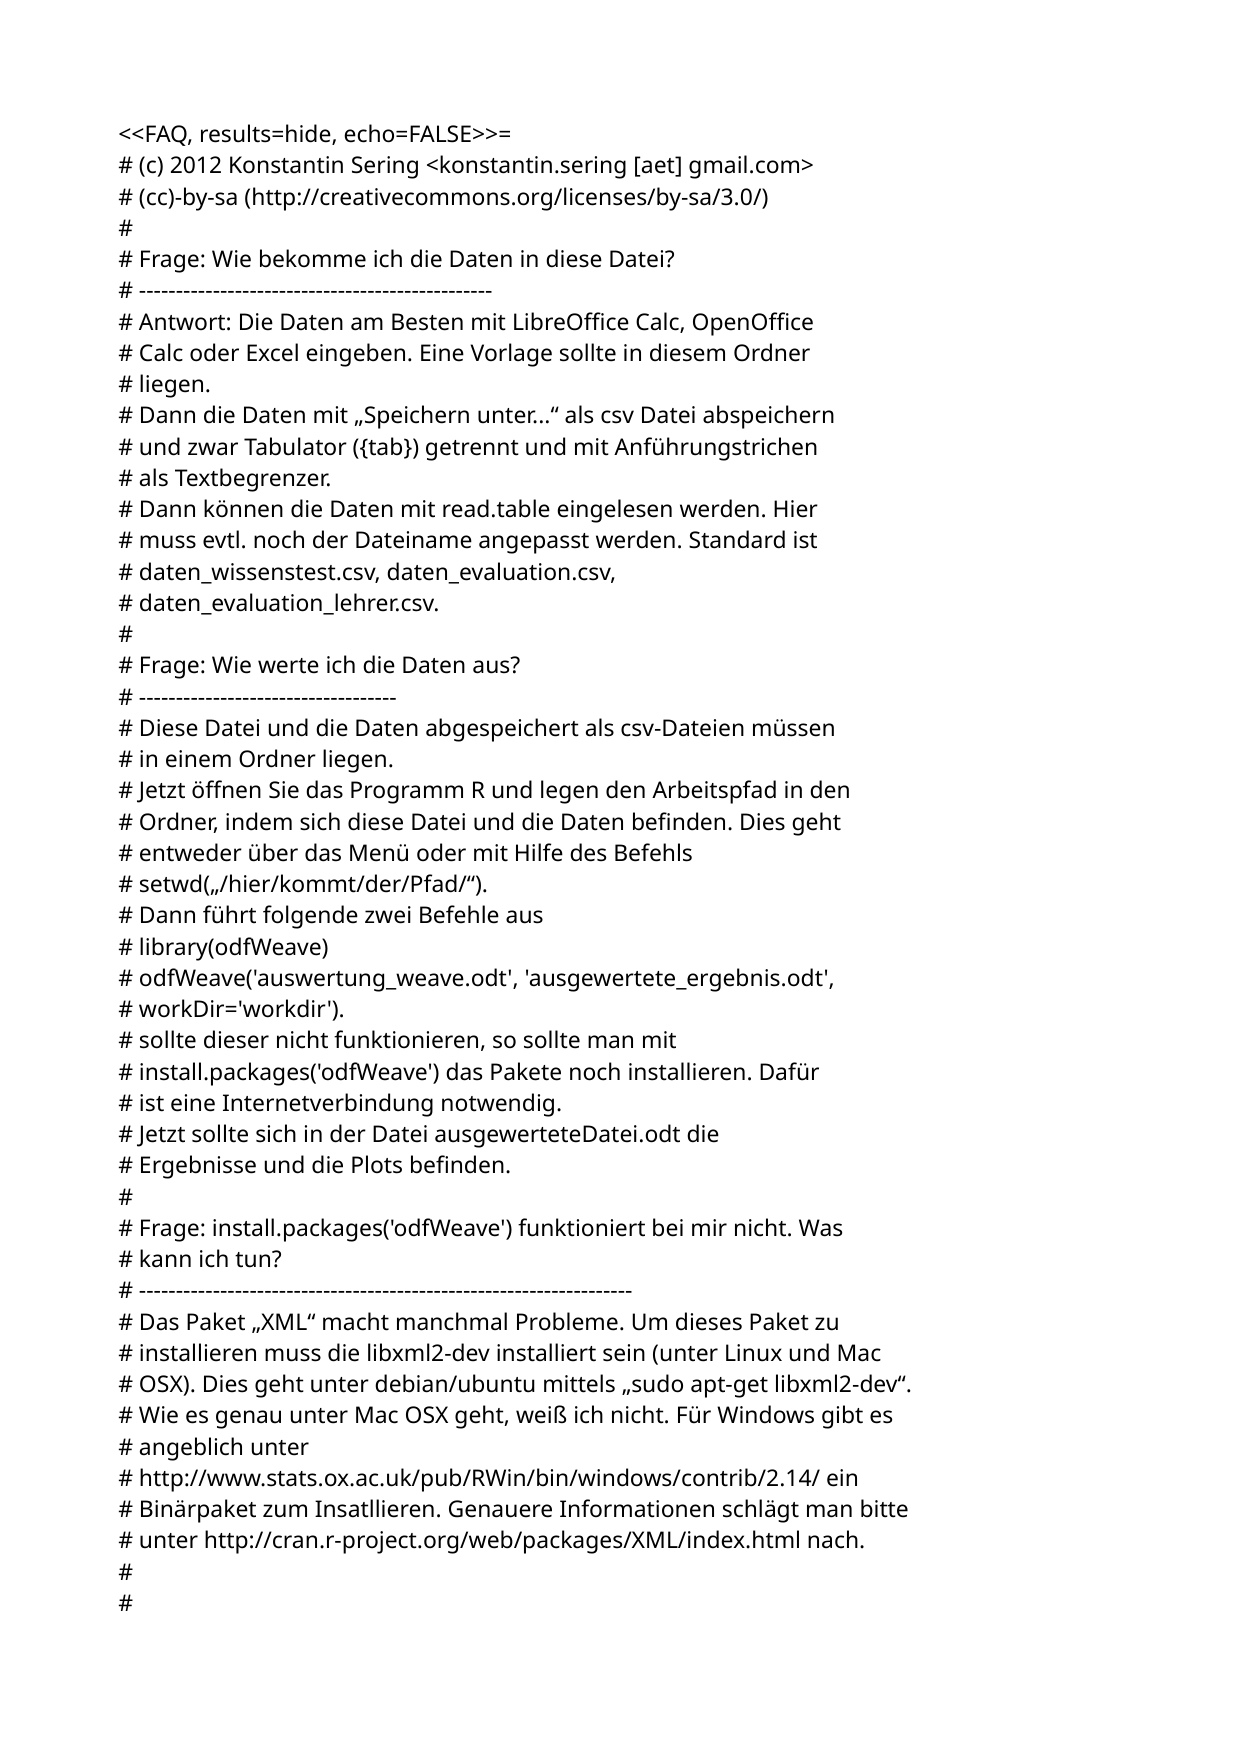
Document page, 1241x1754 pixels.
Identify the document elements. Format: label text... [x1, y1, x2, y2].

text # OSX). Dies geht unter debian/ubuntu mittels „sudo apt-get libxml2-dev“. [118, 1368, 1122, 1399]
text # Dann können die Daten mit read.table eingelesen werden. Hier [118, 493, 1122, 524]
text # kann ich tun? [118, 1243, 1122, 1274]
text # liegen. [118, 368, 1122, 399]
text # ------------------------------------------------ [118, 274, 1122, 306]
text # [118, 1181, 1122, 1212]
text # daten_evaluation_lehrer.csv. [118, 587, 1122, 618]
text # entweder über das Menü oder mit Hilfe des Befehls [118, 837, 1122, 868]
text # unter http://cran.r-project.org/web/packages/XML/index.html nach. [118, 1524, 1122, 1556]
text # Diese Datei und die Daten abgespeichert als csv-Dateien müssen [118, 712, 1122, 743]
text # odfWeave('auswertung_weave.odt', 'ausgewertete_ergebnis.odt', [118, 962, 1122, 993]
text # Ergebnisse und die Plots befinden. [118, 1149, 1122, 1181]
text # http://www.stats.ox.ac.uk/pub/RWin/bin/windows/contrib/2.14/ ein [118, 1462, 1122, 1493]
text # Dann die Daten mit „Speichern unter...“ als csv Datei abspeichern [118, 399, 1122, 431]
text # Calc oder Excel eingeben. Eine Vorlage sollte in diesem Ordner [118, 337, 1122, 368]
text # [118, 1587, 1122, 1618]
text # Jetzt öffnen Sie das Programm R und legen den Arbeitspfad in den [118, 774, 1122, 806]
text # library(odfWeave) [118, 931, 1122, 962]
text # ------------------------------------------------------------------- [118, 1274, 1122, 1306]
text # Antwort: Die Daten am Besten mit LibreOffice Calc, OpenOffice [118, 306, 1122, 337]
text # angeblich unter [118, 1431, 1122, 1462]
text # Frage: install.packages('odfWeave') funktioniert bei mir nicht. Was [118, 1212, 1122, 1243]
text # (cc)-by-sa (http://creativecommons.org/licenses/by-sa/3.0/) [118, 181, 1122, 212]
text <<FAQ, results=hide, echo=FALSE>>= [118, 118, 1122, 149]
text # Das Paket „XML“ macht manchmal Probleme. Um dieses Paket zu [118, 1306, 1122, 1337]
text # muss evtl. noch der Dateiname angepasst werden. Standard ist [118, 524, 1122, 556]
text # workDir='workdir'). [118, 993, 1122, 1024]
text # daten_wissenstest.csv, daten_evaluation.csv, [118, 556, 1122, 587]
text # ----------------------------------- [118, 681, 1122, 712]
text # als Textbegrenzer. [118, 462, 1122, 493]
text # (c) 2012 Konstantin Sering <konstantin.sering [aet] gmail.com> [118, 149, 1122, 181]
text # Wie es genau unter Mac OSX geht, weiß ich nicht. Für Windows gibt es [118, 1399, 1122, 1431]
text # Dann führt folgende zwei Befehle aus [118, 899, 1122, 931]
text # [118, 1556, 1122, 1587]
text # Binärpaket zum Insatllieren. Genauere Informationen schlägt man bitte [118, 1493, 1122, 1524]
text # installieren muss die libxml2-dev installiert sein (unter Linux und Mac [118, 1337, 1122, 1368]
text # ist eine Internetverbindung notwendig. [118, 1087, 1122, 1118]
text # [118, 618, 1122, 649]
text # Frage: Wie werte ich die Daten aus? [118, 649, 1122, 681]
text # Jetzt sollte sich in der Datei ausgewerteteDatei.odt die [118, 1118, 1122, 1149]
text # install.packages('odfWeave') das Pakete noch installieren. Dafür [118, 1056, 1122, 1087]
text # [118, 212, 1122, 243]
text # und zwar Tabulator ({tab}) getrennt und mit Anführungstrichen [118, 431, 1122, 462]
text # setwd(„/hier/kommt/der/Pfad/“). [118, 868, 1122, 899]
text # in einem Ordner liegen. [118, 743, 1122, 774]
text # sollte dieser nicht funktionieren, so sollte man mit [118, 1024, 1122, 1056]
text # Frage: Wie bekomme ich die Daten in diese Datei? [118, 243, 1122, 274]
text # Ordner, indem sich diese Datei und die Daten befinden. Dies geht [118, 806, 1122, 837]
